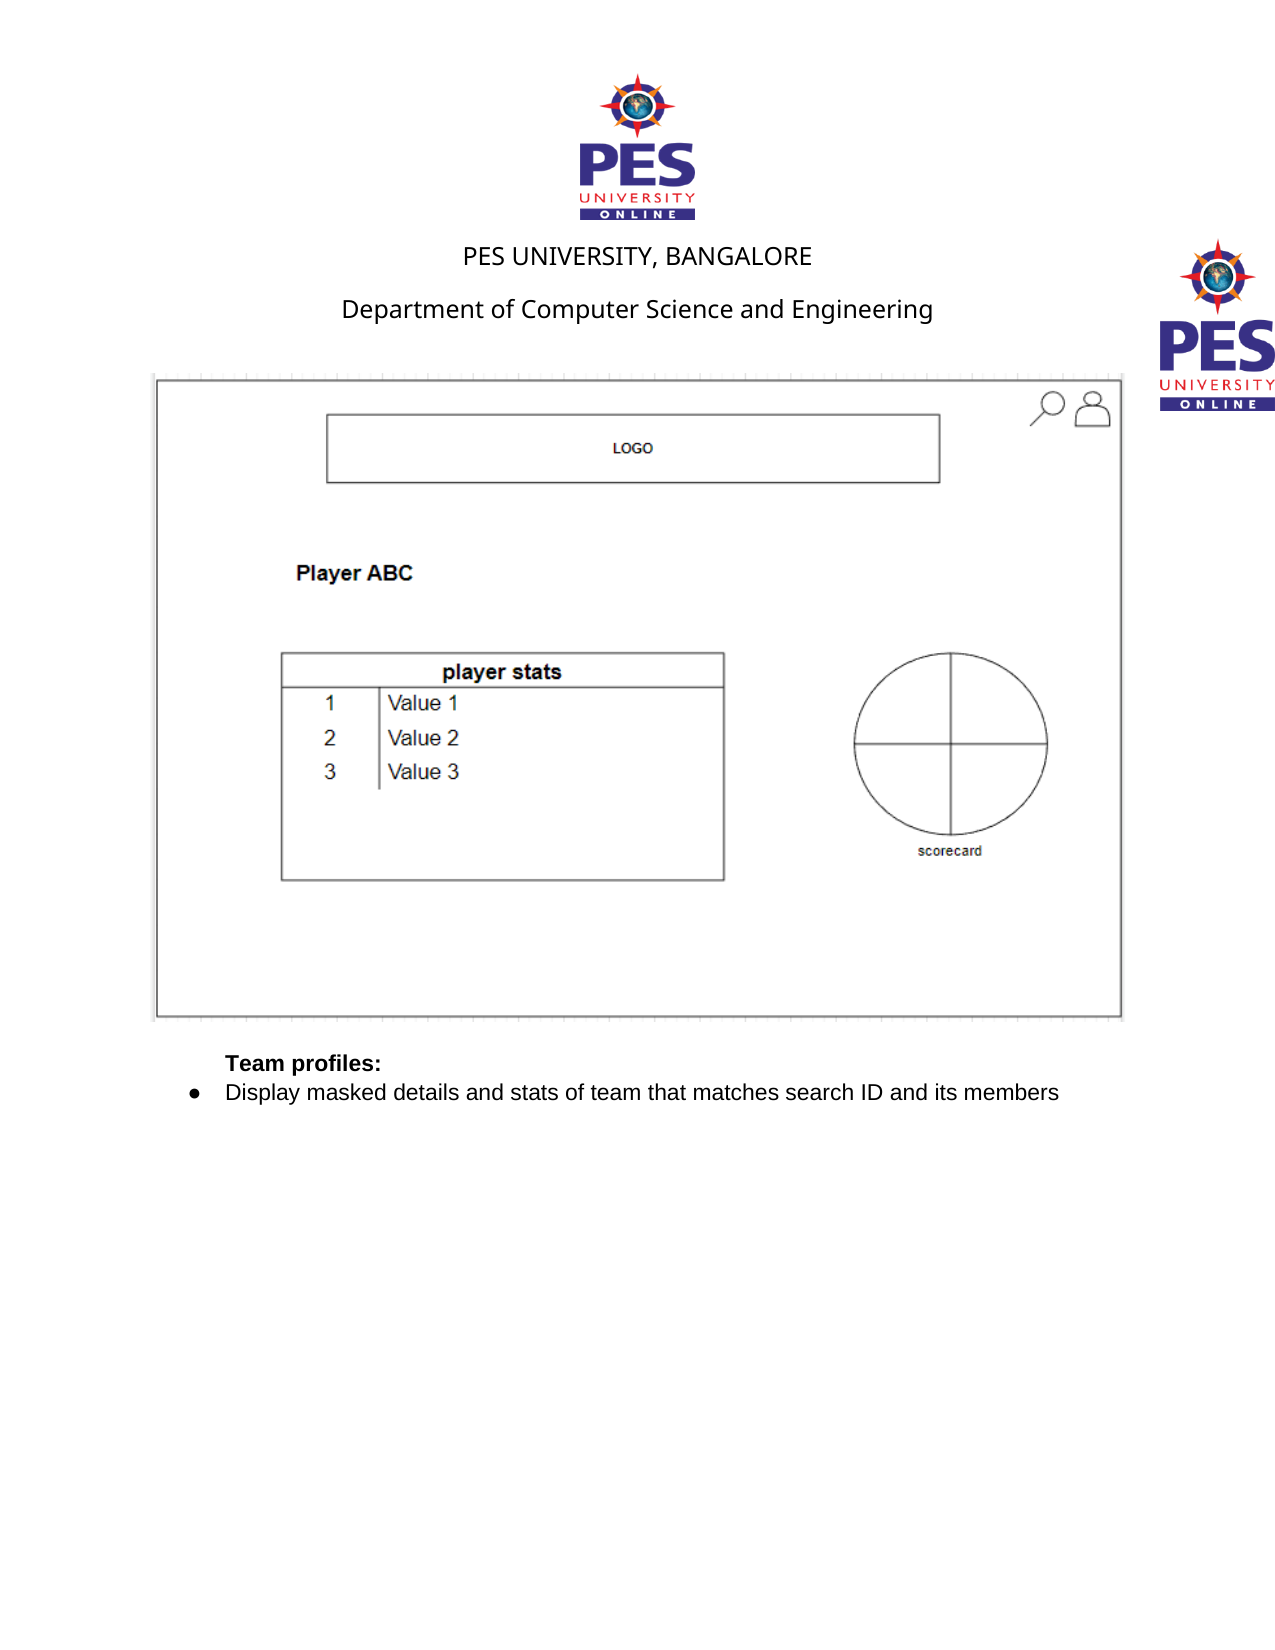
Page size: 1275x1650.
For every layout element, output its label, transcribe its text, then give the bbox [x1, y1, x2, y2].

picture [150, 373, 1125, 1022]
text Team profiles: [150, 1050, 1125, 1076]
picture [1160, 238, 1275, 411]
list Display masked details and stats of team that matches search ID and its members [187, 1078, 1125, 1105]
picture [580, 73, 695, 220]
